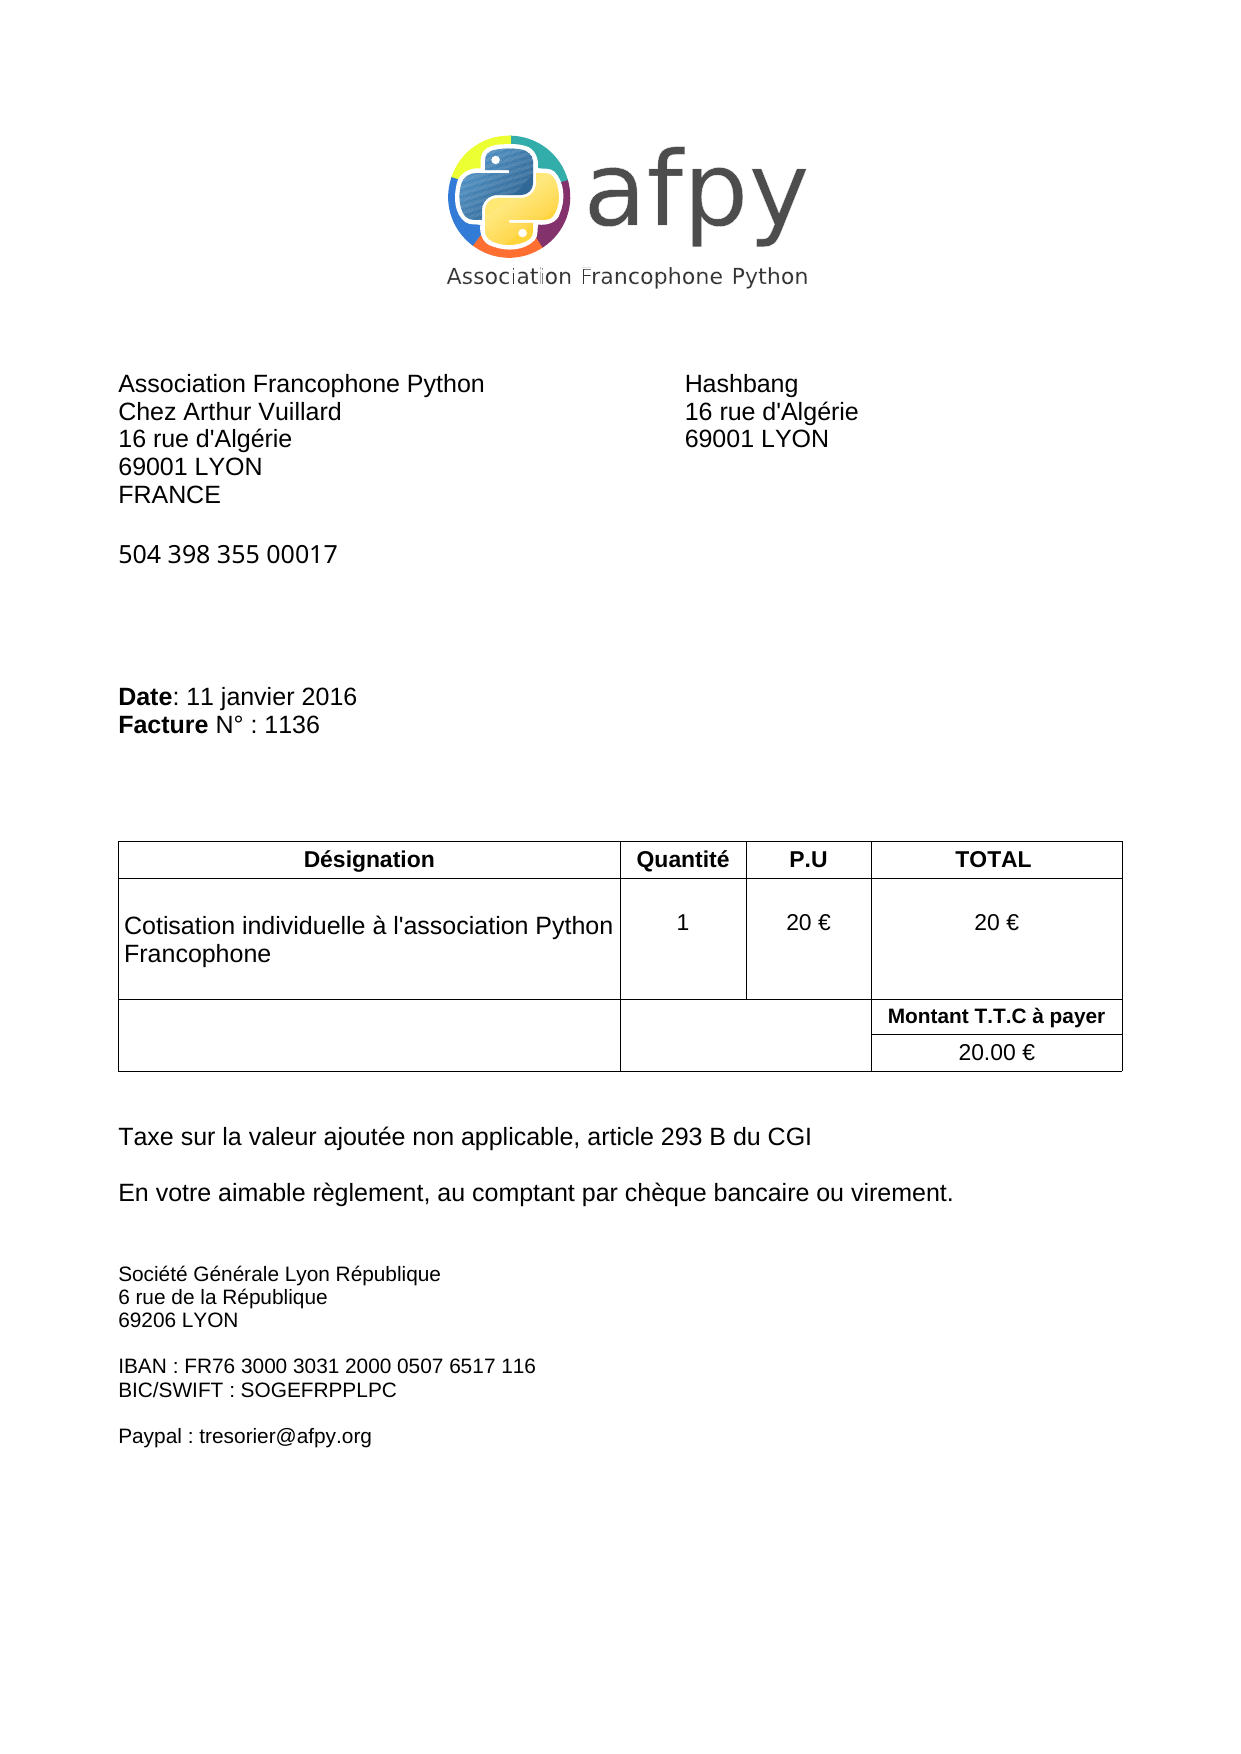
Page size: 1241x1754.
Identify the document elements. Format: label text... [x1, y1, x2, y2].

table_header Quantité [621, 842, 746, 878]
text IBAN : FR76 3000 3031 2000 0507 6517 116 [118, 1355, 1122, 1378]
table_header [119, 1000, 620, 1071]
text 69206 LYON [118, 1308, 1122, 1332]
table_cell 20 € [872, 879, 1122, 999]
table_header Hashbang 16 rue d'Algérie 69001 LYON [685, 369, 1122, 571]
text Taxe sur la valeur ajoutée non applicable, article 293 B du CGI [118, 1122, 1122, 1150]
table_header [535, 369, 684, 571]
text En votre aimable règlement, au comptant par chèque bancaire ou virement. [118, 1178, 1122, 1206]
table_cell [685, 571, 1122, 599]
text BIC/SWIFT : SOGEFRPPLPC [118, 1378, 1122, 1401]
table_header [621, 1000, 871, 1071]
table_header TOTAL [872, 842, 1122, 878]
table_header Désignation [119, 842, 620, 878]
table_header P.U [747, 842, 871, 878]
text Facture N° : 1136 [118, 711, 1122, 738]
table_header Montant T.T.C à payer [872, 1000, 1122, 1034]
text 6 rue de la République [118, 1285, 1122, 1308]
table_cell 1 [621, 879, 746, 999]
text Paypal : tresorier@afpy.org [118, 1425, 1122, 1448]
table_header Association Francophone Python Chez Arthur Vuillard 16 rue d'Algérie 69001 LYON FRANCE 504 398 355 00017 [118, 369, 535, 571]
table_cell 20,00 € [872, 1035, 1122, 1071]
table_cell Cotisation individuelle à l'association Python Francophone [119, 879, 620, 999]
text Société Générale Lyon République [118, 1262, 1122, 1285]
table_cell [118, 571, 535, 599]
text Date: 11 janvier 2016 [118, 683, 1122, 711]
table_cell 20 € [747, 879, 871, 999]
table_cell [535, 571, 684, 599]
